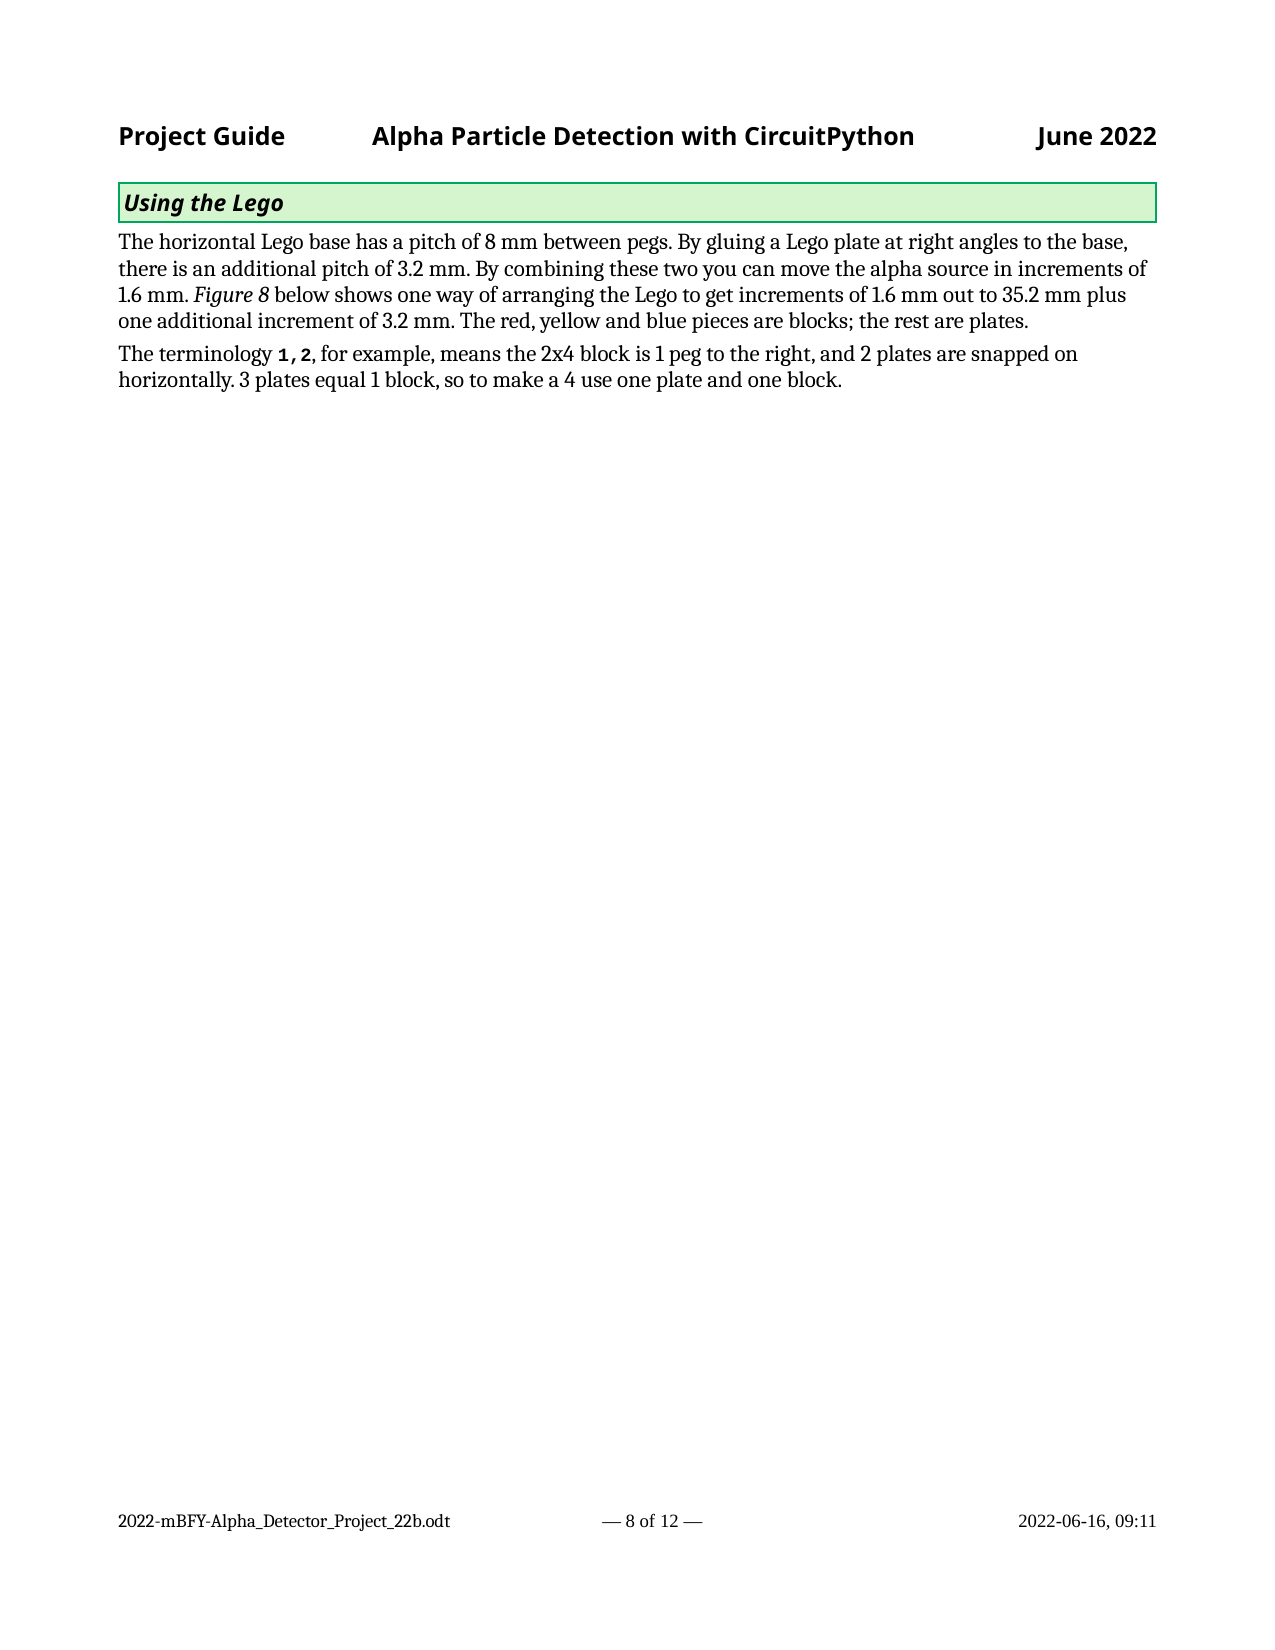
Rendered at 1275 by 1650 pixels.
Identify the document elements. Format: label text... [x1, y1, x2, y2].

text The horizontal Lego base has a pitch of 8 mm between pegs. By gluing a Lego plate at right angles to the base, there is an additional pitch of 3.2 mm. By combining these two you can move the alpha source in increments of 1.6 mm. Figure 8 below shows one way of arranging the Lego to get increments of 1.6 mm out to 35.2 mm plus one additional increment of 3.2 mm. The red, yellow and blue pieces are blocks; the rest are plates. [118, 229, 1157, 334]
text The terminology 1,2, for example, means the 2x4 block is 1 peg to the right, and 2 plates are snapped on horizontally. 3 plates equal 1 block, so to make a 4 use one plate and one block. [118, 341, 1157, 393]
subtitle Using the Lego [120, 184, 1155, 221]
